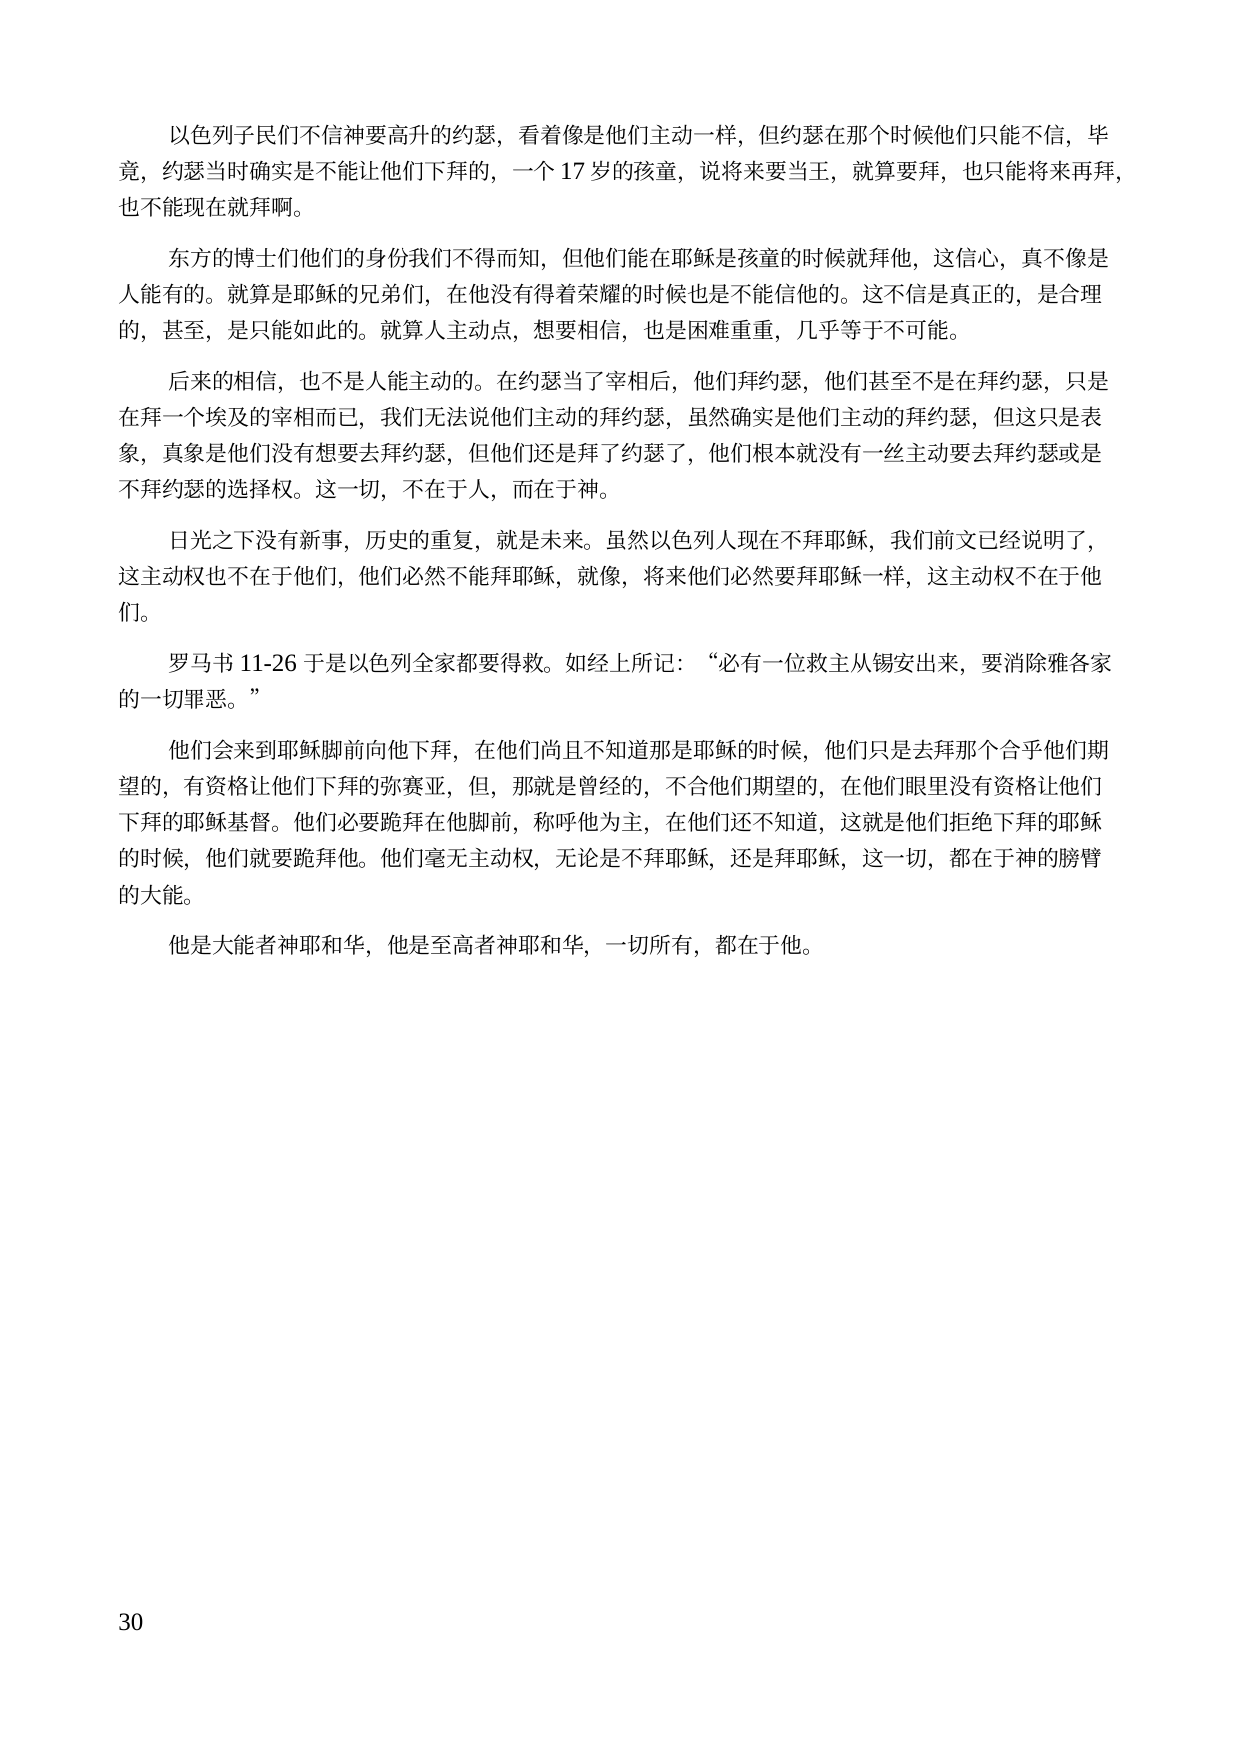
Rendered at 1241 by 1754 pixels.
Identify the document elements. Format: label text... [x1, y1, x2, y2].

text 他是大能者神耶和华，他是至高者神耶和华，一切所有，都在于他。 [118, 928, 1122, 960]
text 他们会来到耶稣脚前向他下拜，在他们尚且不知道那是耶稣的时候，他们只是去拜那个合乎他们期望的，有资格让他们下拜的弥赛亚，但，那就是曾经的，不合他们期望的，在他们眼里没有资格让他们下拜的耶稣基督。他们必要跪拜在他脚前，称呼他为主，在他们还不知道，这就是他们拒绝下拜的耶稣的时候，他们就要跪拜他。他们毫无主动权，无论是不拜耶稣，还是拜耶稣，这一切，都在于神的膀臂的大能。 [118, 733, 1122, 909]
text 东方的博士们他们的身份我们不得而知，但他们能在耶稣是孩童的时候就拜他，这信心，真不像是人能有的。就算是耶稣的兄弟们，在他没有得着荣耀的时候也是不能信他的。这不信是真正的，是合理的，甚至，是只能如此的。就算人主动点，想要相信，也是困难重重，几乎等于不可能。 [118, 241, 1122, 345]
text 罗马书 11-26 于是以色列全家都要得救。如经上所记：“必有一位救主从锡安出来，要消除雅各家的一切罪恶。” [118, 646, 1122, 714]
text 日光之下没有新事，历史的重复，就是未来。虽然以色列人现在不拜耶稣，我们前文已经说明了，这主动权也不在于他们，他们必然不能拜耶稣，就像，将来他们必然要拜耶稣一样，这主动权不在于他们。 [118, 523, 1122, 627]
text 后来的相信，也不是人能主动的。在约瑟当了宰相后，他们拜约瑟，他们甚至不是在拜约瑟，只是在拜一个埃及的宰相而已，我们无法说他们主动的拜约瑟，虽然确实是他们主动的拜约瑟，但这只是表象，真象是他们没有想要去拜约瑟，但他们还是拜了约瑟了，他们根本就没有一丝主动要去拜约瑟或是不拜约瑟的选择权。这一切，不在于人，而在于神。 [118, 364, 1122, 504]
text 以色列子民们不信神要高升的约瑟，看着像是他们主动一样，但约瑟在那个时候他们只能不信，毕竟，约瑟当时确实是不能让他们下拜的，一个17岁的孩童，说将来要当王，就算要拜，也只能将来再拜，也不能现在就拜啊。 [118, 118, 1122, 222]
